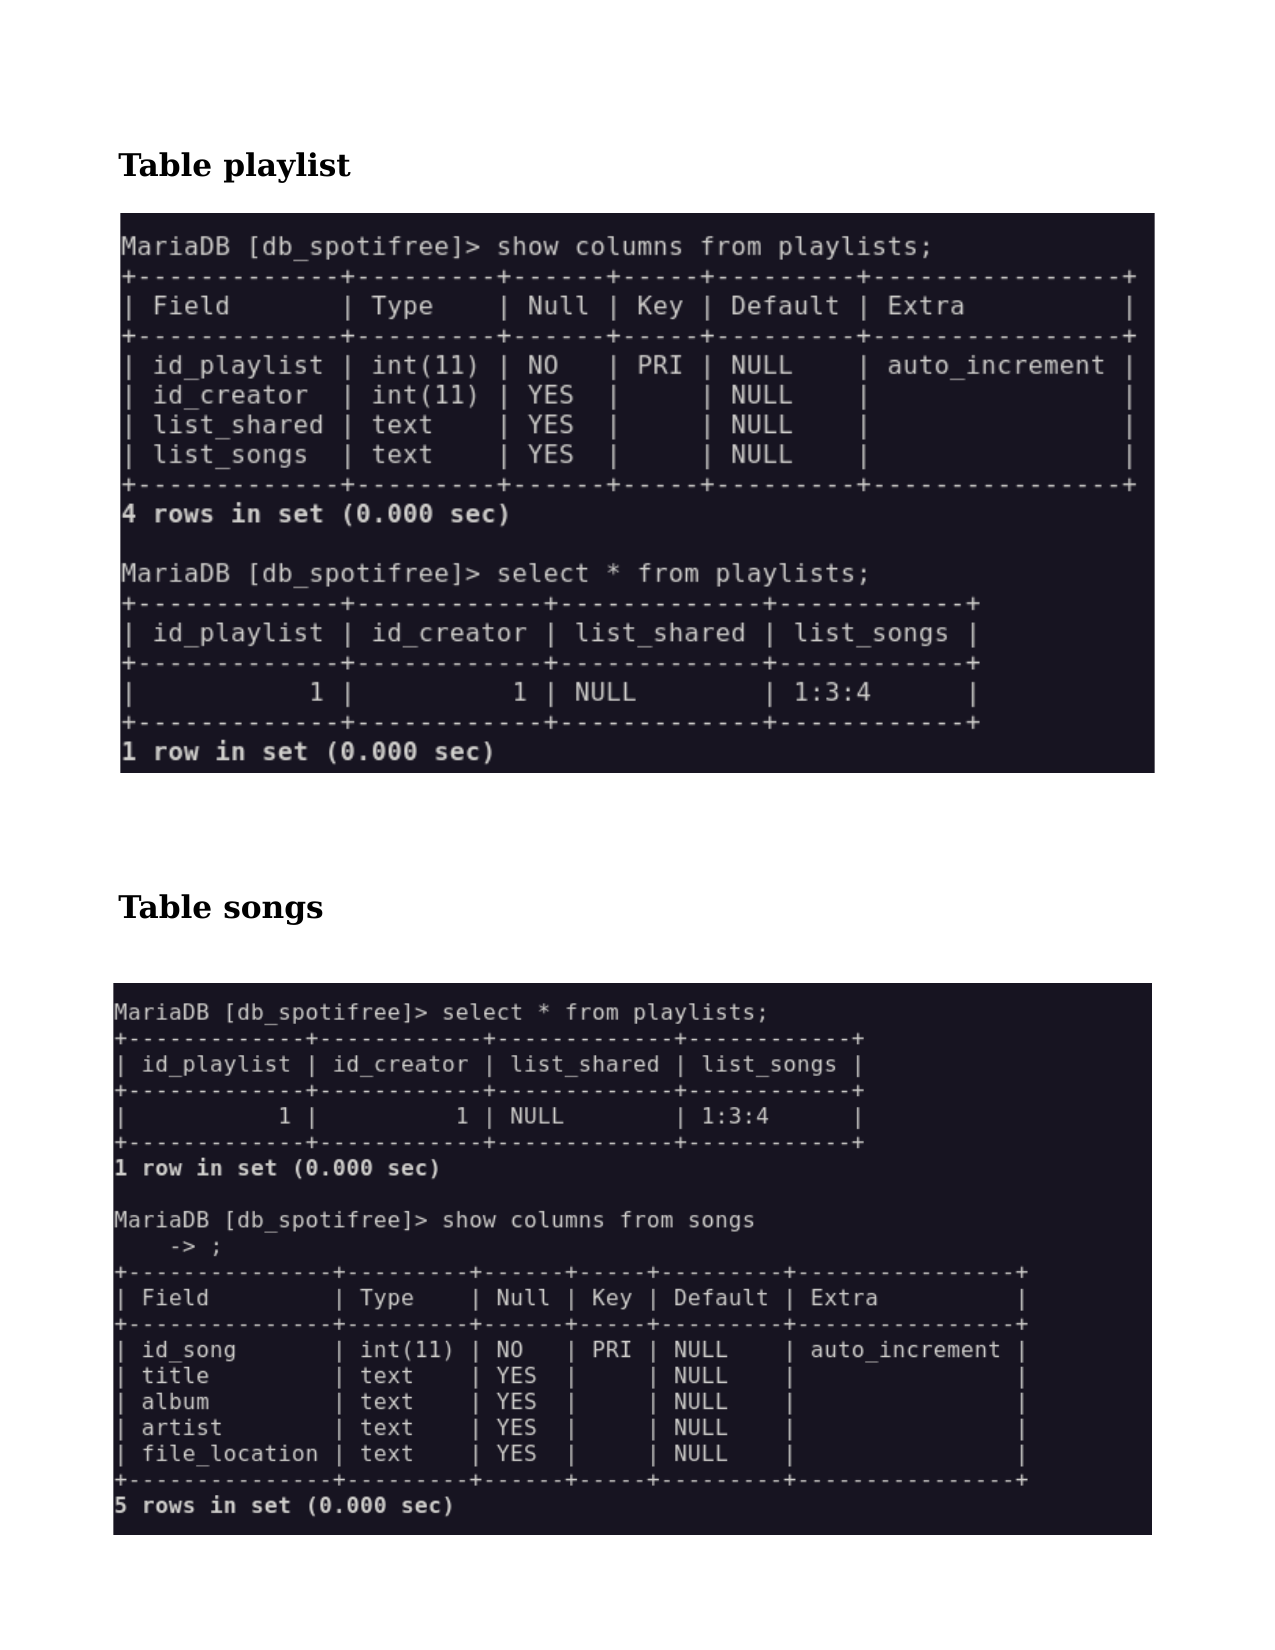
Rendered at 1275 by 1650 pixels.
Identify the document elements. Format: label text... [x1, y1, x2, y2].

picture [120, 213, 1155, 773]
picture [113, 983, 1152, 1535]
text Table songs [118, 889, 1157, 926]
text Table playlist [118, 147, 1157, 184]
